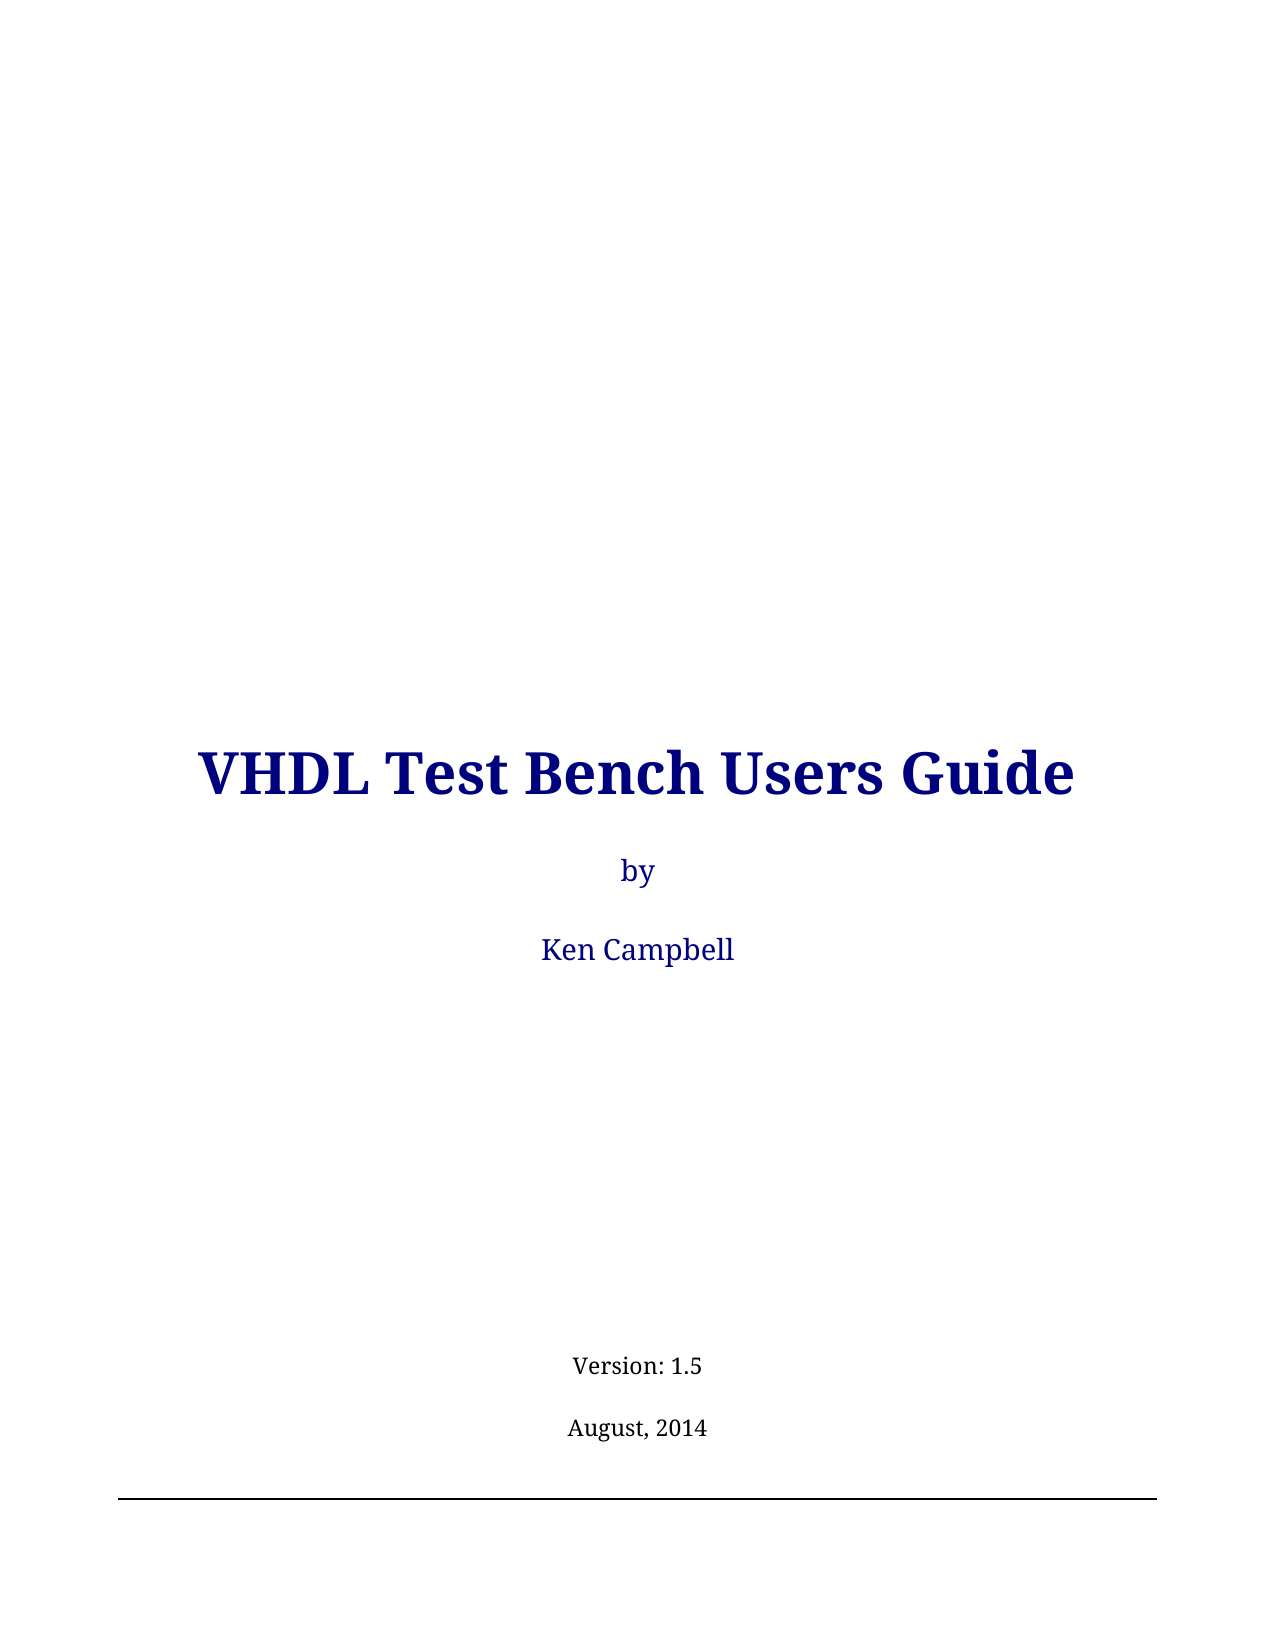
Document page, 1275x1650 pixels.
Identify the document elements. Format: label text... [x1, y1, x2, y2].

text August, 2014 [118, 1412, 1157, 1443]
text Version: 1.5 [118, 1350, 1157, 1381]
text by [118, 851, 1157, 890]
text VHDL Test Bench Users Guide [118, 732, 1157, 811]
text Ken Campbell [118, 930, 1157, 969]
